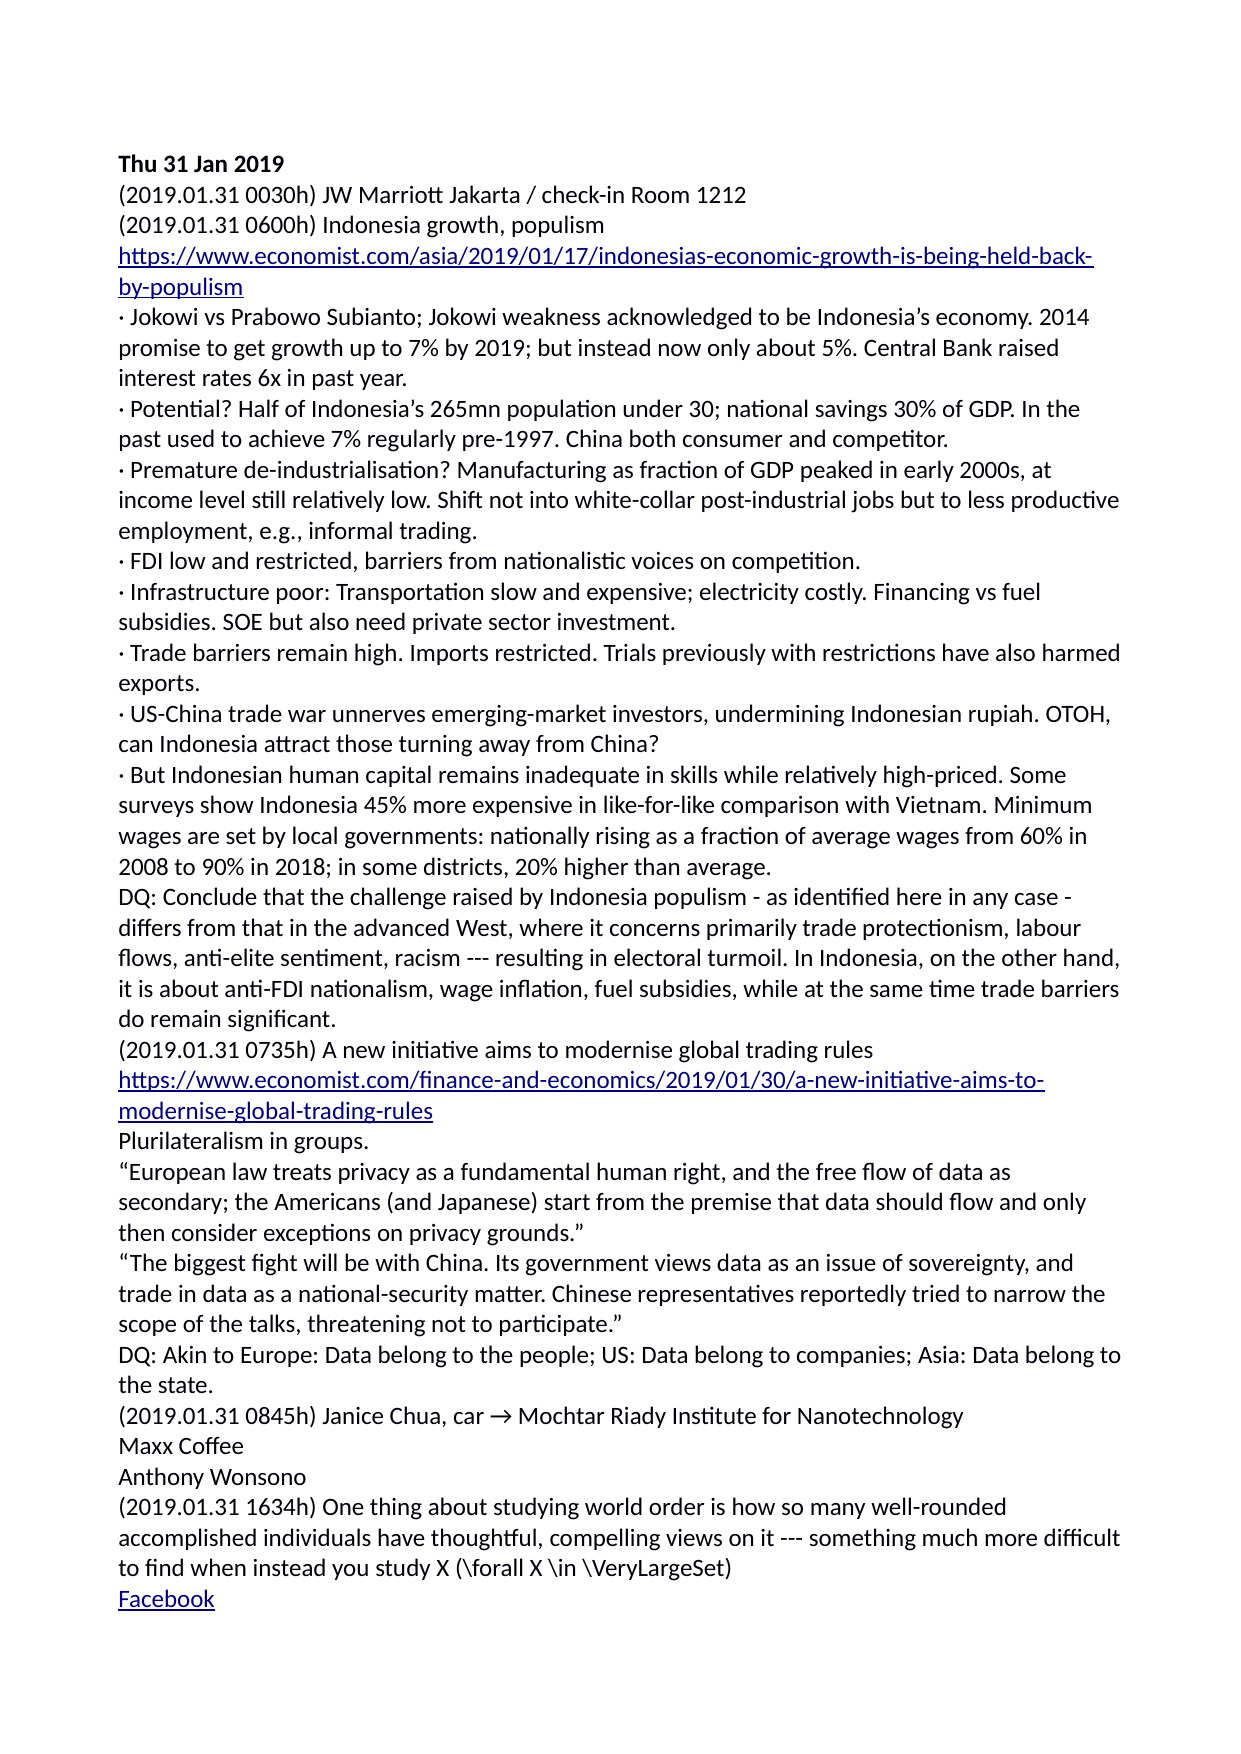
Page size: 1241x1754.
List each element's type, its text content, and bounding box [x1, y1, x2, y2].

text · But Indonesian human capital remains inadequate in skills while relatively high-priced. Some surveys show Indonesia 45% more expensive in like-for-like comparison with Vietnam. Minimum wages are set by local governments: nationally rising as a fraction of average wages from 60% in 2008 to 90% in 2018; in some districts, 20% higher than average. [118, 759, 1122, 881]
text · Infrastructure poor: Transportation slow and expensive; electricity costly. Financing vs fuel subsidies. SOE but also need private sector investment. [118, 576, 1122, 637]
text https://www.economist.com/asia/2019/01/17/indonesias-economic-growth-is-being-held-back-by-populism [118, 240, 1122, 301]
text Maxx Coffee [118, 1431, 1122, 1461]
text (2019.01.31 0735h) A new initiative aims to modernise global trading rules https://www.economist.com/finance-and-economics/2019/01/30/a-new-initiative-aims-to-modernise-global-trading-rules [118, 1034, 1122, 1125]
text · Trade barriers remain high. Imports restricted. Trials previously with restrictions have also harmed exports. [118, 637, 1122, 698]
text DQ: Conclude that the challenge raised by Indonesia populism - as identified here in any case - differs from that in the advanced West, where it concerns primarily trade protectionism, labour flows, anti-elite sentiment, racism --- resulting in electoral turmoil. In Indonesia, on the other hand, it is about anti-FDI nationalism, wage inflation, fuel subsidies, while at the same time trade barriers do remain significant. [118, 881, 1122, 1034]
text · US-China trade war unnerves emerging-market investors, undermining Indonesian rupiah. OTOH, can Indonesia attract those turning away from China? [118, 698, 1122, 759]
text · FDI low and restricted, barriers from nationalistic voices on competition. [118, 545, 1122, 576]
text Anthony Wonsono [118, 1461, 1122, 1492]
text “European law treats privacy as a fundamental human right, and the free flow of data as secondary; the Americans (and Japanese) start from the premise that data should flow and only then consider exceptions on privacy grounds.” [118, 1156, 1122, 1247]
text · Premature de-industrialisation? Manufacturing as fraction of GDP peaked in early 2000s, at income level still relatively low. Shift not into white-collar post-industrial jobs but to less productive employment, e.g., informal trading. [118, 454, 1122, 545]
text (2019.01.31 0030h) JW Marriott Jakarta / check-in Room 1212 [118, 179, 1122, 210]
text (2019.01.31 0600h) Indonesia growth, populism [118, 210, 1122, 240]
text DQ: Akin to Europe: Data belong to the people; US: Data belong to companies; Asia: Data belong to the state. [118, 1339, 1122, 1400]
text (2019.01.31 0845h) Janice Chua, car → Mochtar Riady Institute for Nanotechnology [118, 1400, 1122, 1431]
text “The biggest fight will be with China. Its government views data as an issue of sovereignty, and trade in data as a national-security matter. Chinese representatives reportedly tried to narrow the scope of the talks, threatening not to participate.” [118, 1247, 1122, 1339]
text (2019.01.31 1634h) One thing about studying world order is how so many well-rounded accomplished individuals have thoughtful, compelling views on it --- something much more difficult to find when instead you study X (\forall X \in \VeryLargeSet) Facebook [118, 1492, 1122, 1614]
text Plurilateralism in groups. [118, 1125, 1122, 1156]
text · Potential? Half of Indonesia’s 265mn population under 30; national savings 30% of GDP. In the past used to achieve 7% regularly pre-1997. China both consumer and competitor. [118, 393, 1122, 454]
text Thu 31 Jan 2019 [118, 149, 1122, 179]
text · Jokowi vs Prabowo Subianto; Jokowi weakness acknowledged to be Indonesia’s economy. 2014 promise to get growth up to 7% by 2019; but instead now only about 5%. Central Bank raised interest rates 6x in past year. [118, 301, 1122, 393]
